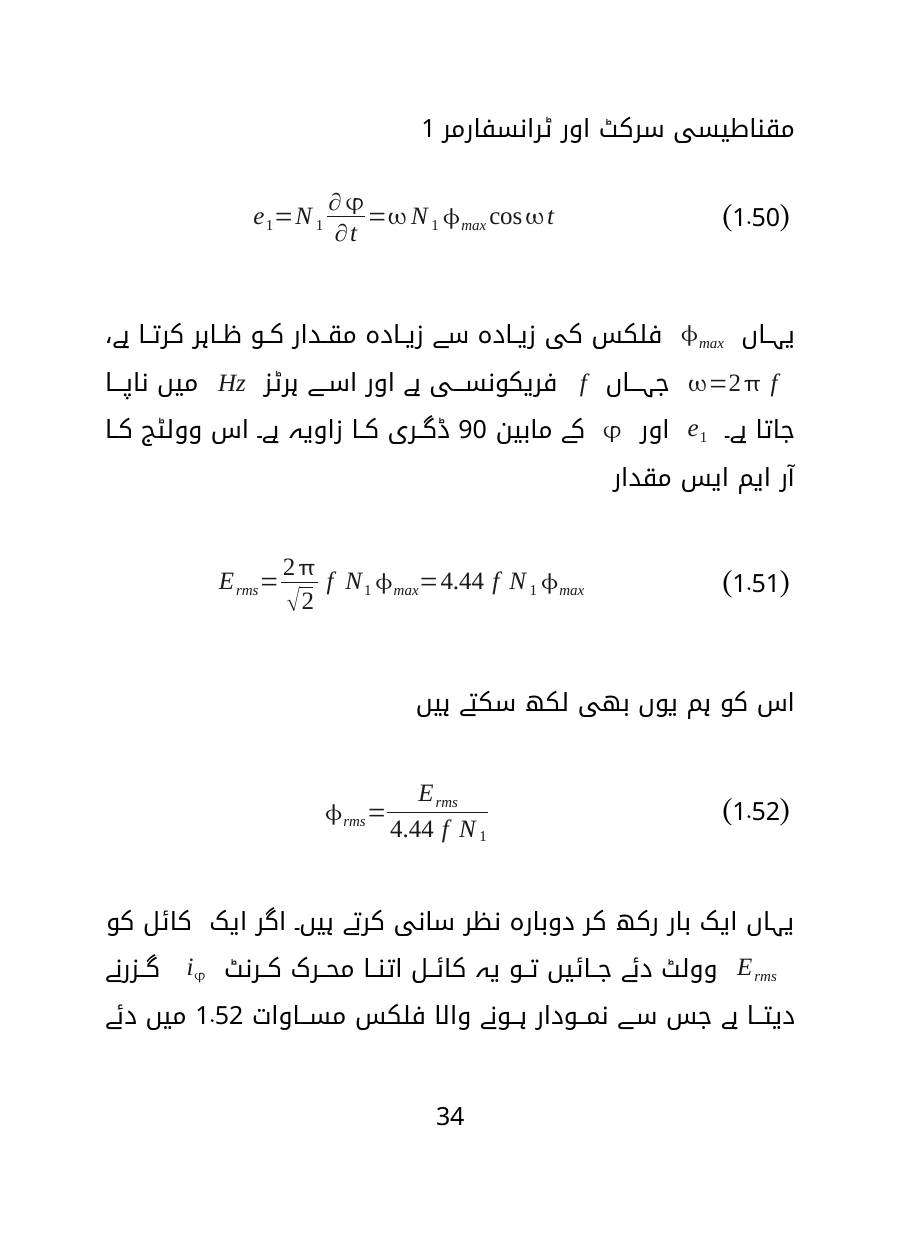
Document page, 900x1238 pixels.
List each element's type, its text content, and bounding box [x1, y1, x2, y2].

text یہاںفلکس کی زیادہ سے زیادہ مقدار کو ظاہر کرتا ہے، جہاںفریکونسی ہے اور اسے ہرٹزمیں ناپا جاتا ہے۔اورکے مابین 90 ڈگری کا زاویہ ہے۔ اس وولٹج کا آر ایم ایس مقدار [105, 312, 795, 501]
table_header (1.50) [694, 183, 795, 265]
table_header [105, 548, 687, 633]
table_header [105, 774, 701, 864]
text اس کو ہم یوں بھی لکھ سکتے ہیں [105, 679, 795, 727]
table_header (1.51) [687, 548, 795, 633]
text یہاں ایک بار رکھ کر دوبارہ نظر سانی کرتے ہیں۔ اگر ایک کائل کووولٹ دئے جائیں تو یہ کائل اتنا محرک کرنٹ گزرنے دیتا ہے جس سے نمودار ہونے والا فلکس مساوات 1.52 میں دئے گئے فلکس کے برابر ہو۔ یہ بات نہ صرف ٹرانسفارمر بلکہ کسی بھی مقناطیسی سرکٹ کے لئے درست اور لازم ہے۔ [105, 898, 795, 1040]
table_header (1.52) [701, 774, 795, 864]
table_header [105, 183, 694, 265]
